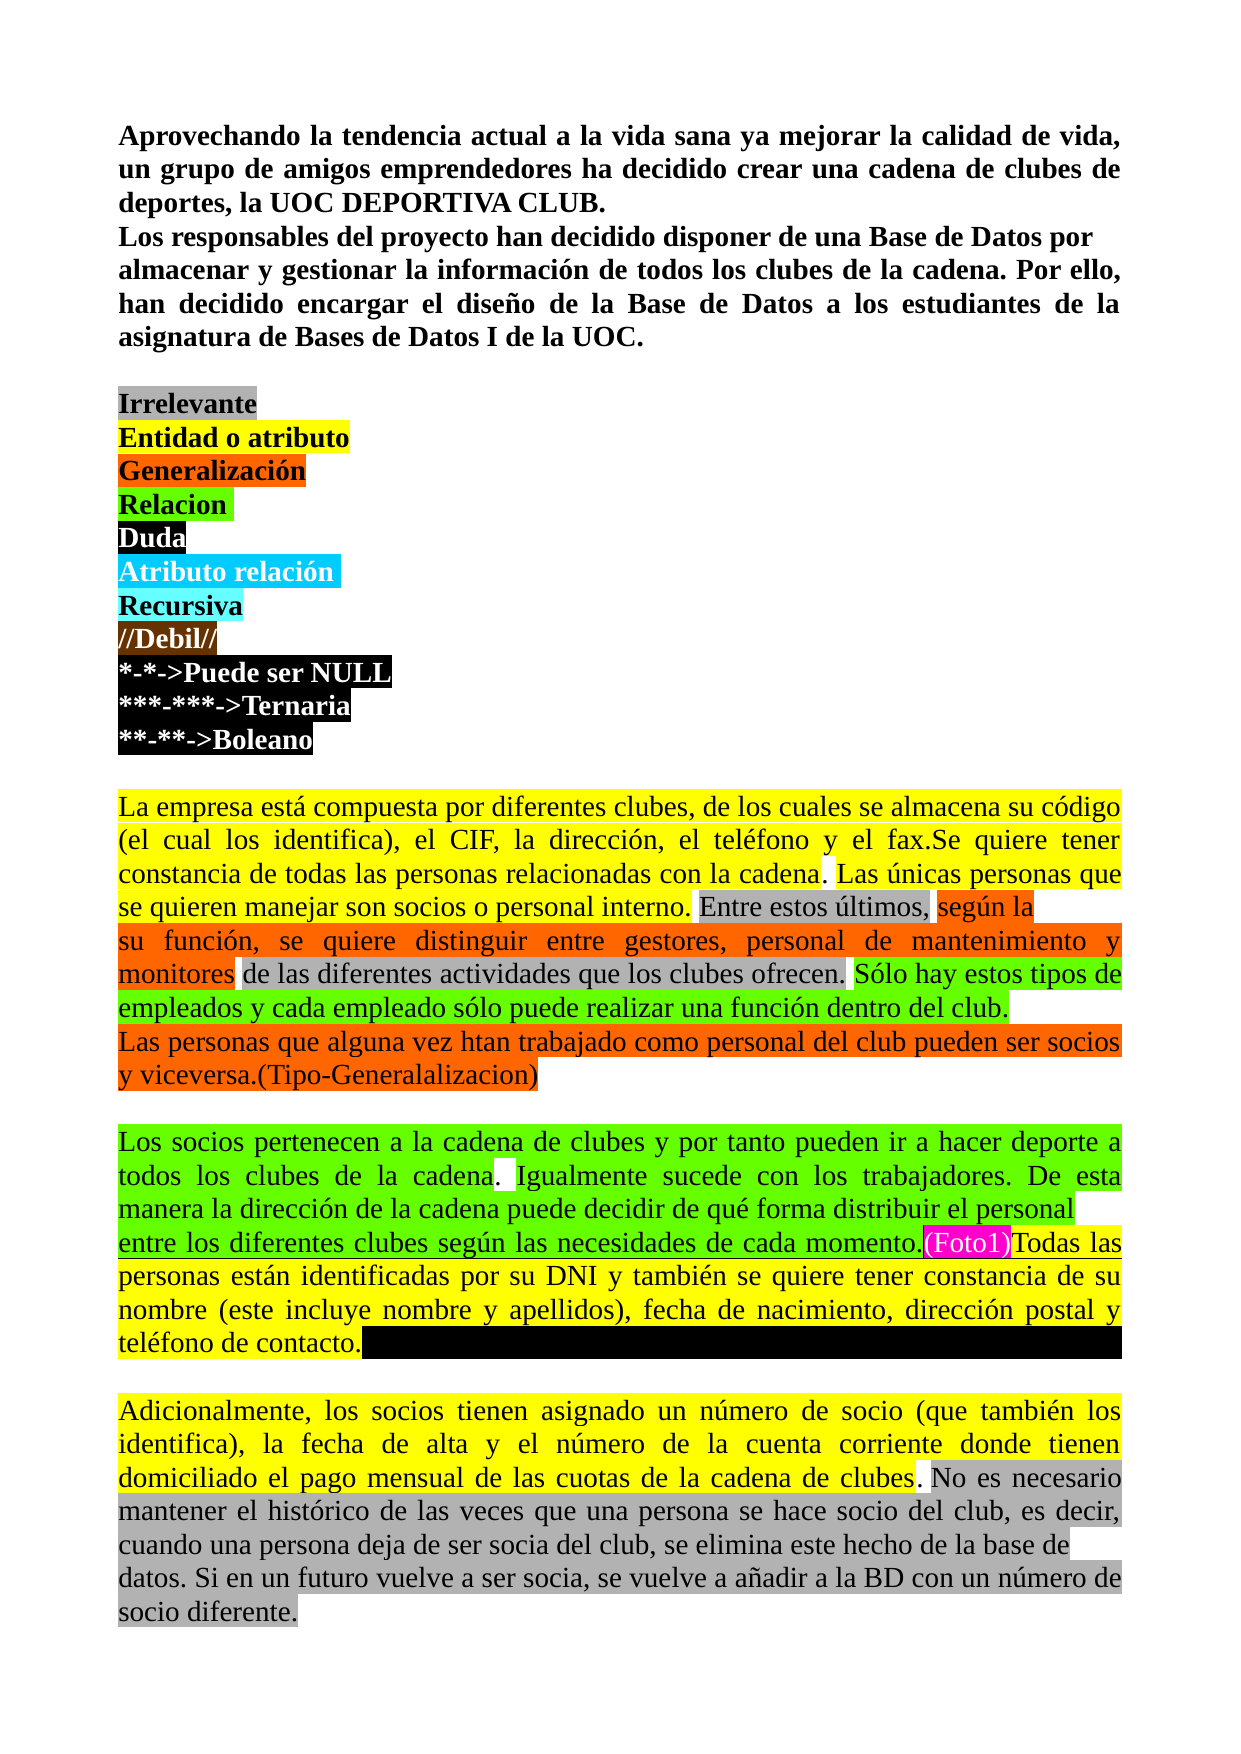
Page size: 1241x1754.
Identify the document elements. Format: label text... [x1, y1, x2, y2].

text Recursiva [118, 588, 1122, 621]
text //Debil// [118, 621, 1122, 655]
text Las personas que alguna vez htan trabajado como personal del club pueden ser socios y viceversa.(Tipo-Generalalizacion) [118, 1024, 1122, 1091]
text *-*->Puede ser NULL [118, 655, 1122, 688]
text Irrelevante [118, 386, 1122, 420]
text Atributo relación [118, 554, 1122, 588]
text datos. Si en un futuro vuelve a ser socia, se vuelve a añadir a la BD con un número de socio diferente. [118, 1560, 1122, 1627]
text Adicionalmente, los socios tienen asignado un número de socio (que también los identifica), la fecha de alta y el número de la cuenta corriente donde tienen domiciliado el pago mensual de las cuotas de la cadena de clubes. No es necesario mantener el histórico de las veces que una persona se hace socio del club, es decir, cuando una persona deja de ser socia del club, se elimina este hecho de la base de [118, 1393, 1122, 1560]
text entre los diferentes clubes según las necesidades de cada momento.(Foto1)Todas las personas están identificadas por su DNI y también se quiere tener constancia de su nombre (este incluye nombre y apellidos), fecha de nacimiento, dirección postal y teléfono de contacto. [118, 1225, 1122, 1359]
text Los responsables del proyecto han decidido disponer de una Base de Datos por [118, 219, 1122, 252]
text Duda [118, 521, 1122, 554]
text Los socios pertenecen a la cadena de clubes y por tanto pueden ir a hacer deporte a todos los clubes de la cadena. Igualmente sucede con los trabajadores. De esta manera la dirección de la cadena puede decidir de qué forma distribuir el personal [118, 1124, 1122, 1225]
text Aprovechando la tendencia actual a la vida sana ya mejorar la calidad de vida, un grupo de amigos emprendedores ha decidido crear una cadena de clubes de deportes, la UOC DEPORTIVA CLUB. [118, 118, 1122, 219]
text ***-***->Ternaria [118, 688, 1122, 722]
text Entidad o atributo [118, 420, 1122, 453]
text Generalización [118, 453, 1122, 487]
text La empresa está compuesta por diferentes clubes, de los cuales se almacena su código (el cual los identifica), el CIF, la dirección, el teléfono y el fax.Se quiere tener constancia de todas las personas relacionadas con la cadena. Las únicas personas que se quieren manejar son socios o personal interno. Entre estos últimos, según la [118, 789, 1122, 923]
text **-**->Boleano [118, 722, 1122, 755]
text Relacion [118, 487, 1122, 521]
text almacenar y gestionar la información de todos los clubes de la cadena. Por ello, han decidido encargar el diseño de la Base de Datos a los estudiantes de la asignatura de Bases de Datos I de la UOC. [118, 252, 1122, 353]
text su función, se quiere distinguir entre gestores, personal de mantenimiento y monitores de las diferentes actividades que los clubes ofrecen. Sólo hay estos tipos de empleados y cada empleado sólo puede realizar una función dentro del club. [118, 923, 1122, 1024]
